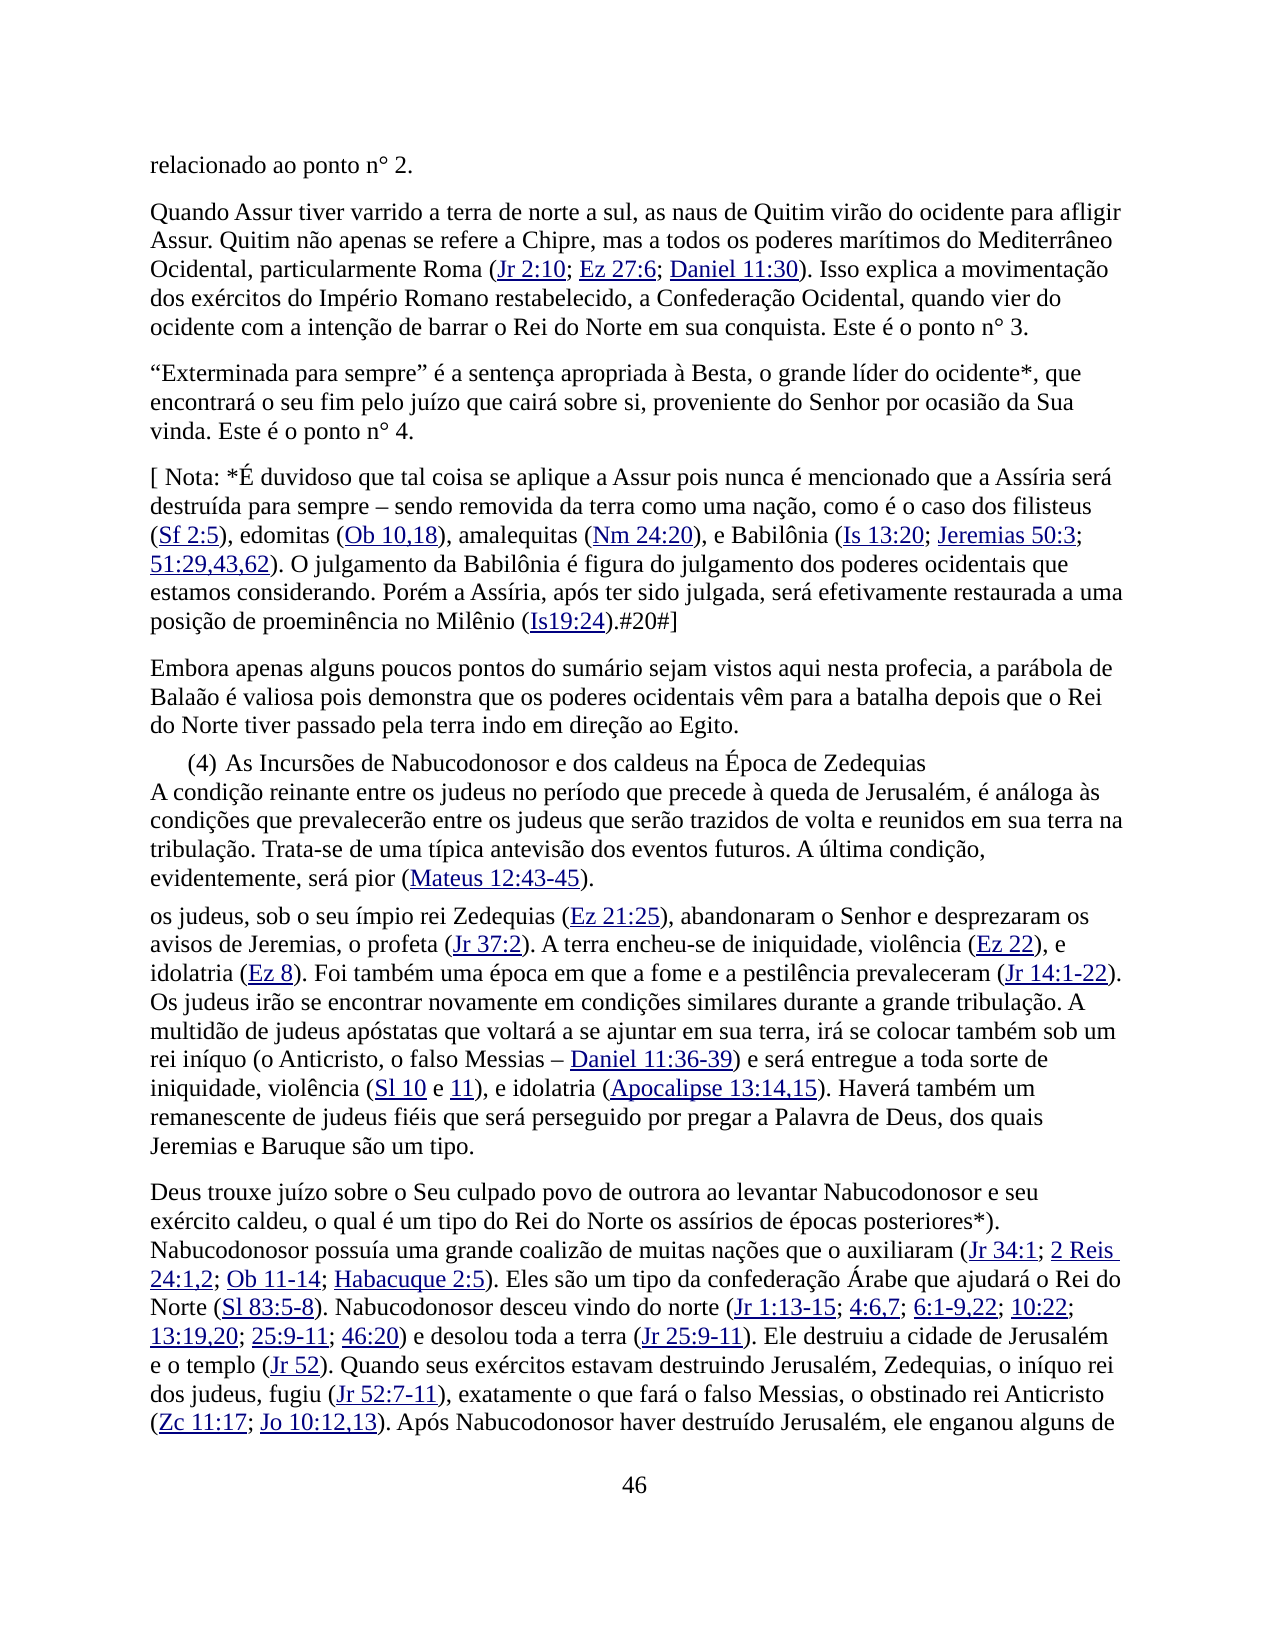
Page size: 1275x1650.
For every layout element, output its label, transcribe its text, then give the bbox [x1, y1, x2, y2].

text Deus trouxe juízo sobre o Seu culpado povo de outrora ao levantar Nabucodonosor e seu exército caldeu, o qual é um tipo do Rei do Norte os assírios de épocas posteriores*). Nabucodonosor possuía uma grande coalizão de muitas nações que o auxiliaram (Jr 34:1; 2 Reis 24:1,2; Ob 11-14; Habacuque 2:5). Eles são um tipo da confederação Árabe que ajudará o Rei do Norte (Sl 83:5-8). Nabucodonosor desceu vindo do norte (Jr 1:13-15; 4:6,7; 6:1-9,22; 10:22; 13:19,20; 25:9-11; 46:20) e desolou toda a terra (Jr 25:9-11). Ele destruiu a cidade de Jerusalém e o templo (Jr 52). Quando seus exércitos estavam destruindo Jerusalém, Zedequias, o iníquo rei dos judeus, fugiu (Jr 52:7-11), exatamente o que fará o falso Messias, o obstinado rei Anticristo (Zc 11:17; Jo 10:12,13). Após Nabucodonosor haver destruído Jerusalém, ele enganou alguns de [150, 1177, 1125, 1436]
text [ Nota: *É duvidoso que tal coisa se aplique a Assur pois nunca é mencionado que a Assíria será destruída para sempre – sendo removida da terra como uma nação, como é o caso dos filisteus (Sf 2:5), edomitas (Ob 10,18), amalequitas (Nm 24:20), e Babilônia (Is 13:20; Jeremias 50:3; 51:29,43,62). O julgamento da Babilônia é figura do julgamento dos poderes ocidentais que estamos considerando. Porém a Assíria, após ter sido julgada, será efetivamente restaurada a uma posição de proeminência no Milênio (Is19:24).#20#] [150, 462, 1125, 635]
text Quando Assur tiver varrido a terra de norte a sul, as naus de Quitim virão do ocidente para afligir Assur. Quitim não apenas se refere a Chipre, mas a todos os poderes marítimos do Mediterrâneo Ocidental, particularmente Roma (Jr 2:10; Ez 27:6; Daniel 11:30). Isso explica a movimentação dos exércitos do Império Romano restabelecido, a Confederação Ocidental, quando vier do ocidente com a intenção de barrar o Rei do Norte em sua conquista. Este é o ponto n° 3. [150, 197, 1125, 340]
text relacionado ao ponto n° 2. [150, 150, 1125, 179]
text “Exterminada para sempre” é a sentença apropriada à Besta, o grande líder do ocidente*, que encontrará o seu fim pelo juízo que cairá sobre si, proveniente do Senhor por ocasião da Sua vinda. Este é o ponto n° 4. [150, 358, 1125, 444]
text A condição reinante entre os judeus no período que precede à queda de Jerusalém, é análoga às condições que prevalecerão entre os judeus que serão trazidos de volta e reunidos em sua terra na tribulação. Trata-se de uma típica antevisão dos eventos futuros. A última condição, evidentemente, será pior (Mateus 12:43-45). [150, 777, 1125, 892]
text os judeus, sob o seu ímpio rei Zedequias (Ez 21:25), abandonaram o Senhor e desprezaram os avisos de Jeremias, o profeta (Jr 37:2). A terra encheu-se de iniquidade, violência (Ez 22), e idolatria (Ez 8). Foi também uma época em que a fome e a pestilência prevaleceram (Jr 14:1-22). Os judeus irão se encontrar novamente em condições similares durante a grande tribulação. A multidão de judeus apóstatas que voltará a se ajuntar em sua terra, irá se colocar também sob um rei iníquo (o Anticristo, o falso Messias – Daniel 11:36-39) e será entregue a toda sorte de iniquidade, violência (Sl 10 e 11), e idolatria (Apocalipse 13:14,15). Haverá também um remanescente de judeus fiéis que será perseguido por pregar a Palavra de Deus, dos quais Jeremias e Baruque são um tipo. [150, 901, 1125, 1159]
list As Incursões de Nabucodonosor e dos caldeus na Época de Zedequias [187, 748, 1125, 777]
text Embora apenas alguns poucos pontos do sumário sejam vistos aqui nesta profecia, a parábola de Balaão é valiosa pois demonstra que os poderes ocidentais vêm para a batalha depois que o Rei do Norte tiver passado pela terra indo em direção ao Egito. [150, 653, 1125, 739]
